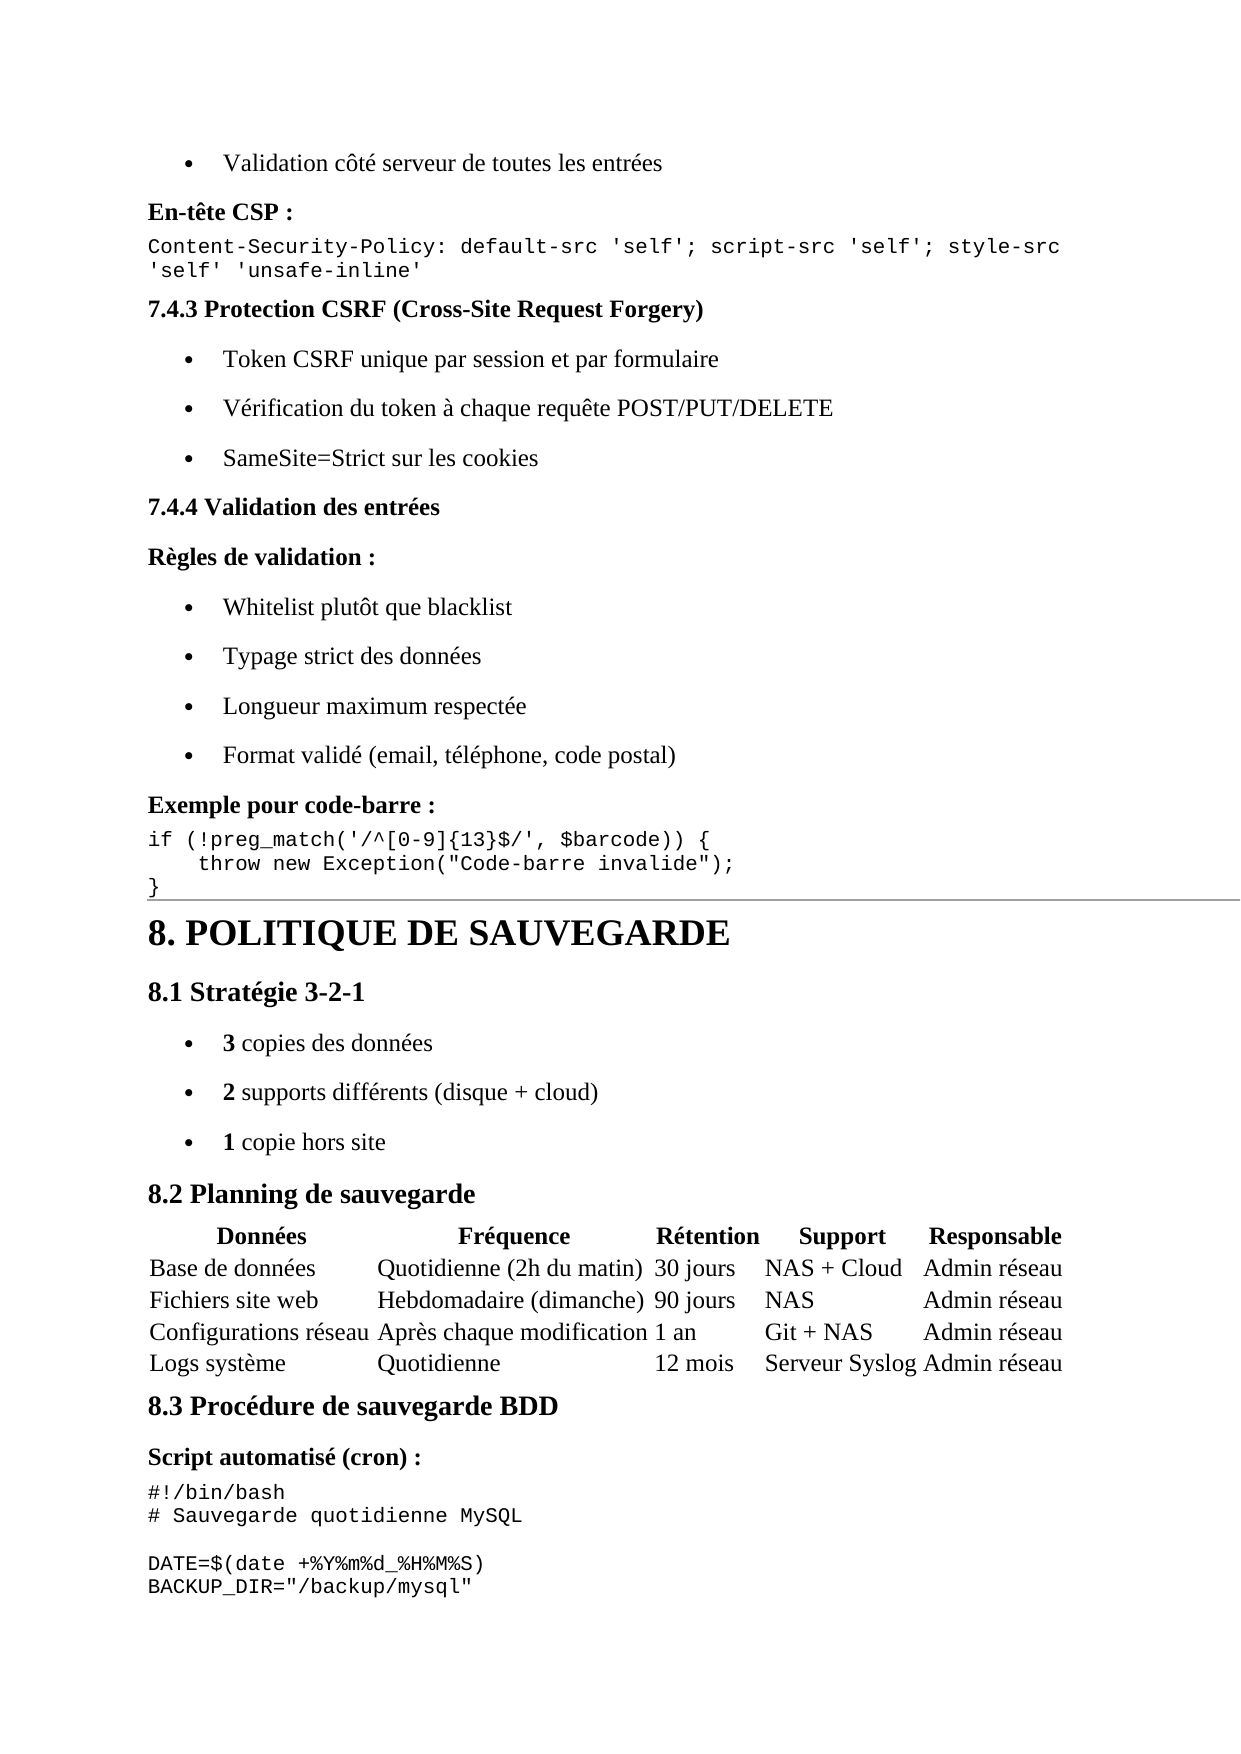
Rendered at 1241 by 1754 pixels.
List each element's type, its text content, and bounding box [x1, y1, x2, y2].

text Règles de validation : [148, 542, 1093, 571]
table_cell 12 mois [653, 1347, 763, 1379]
list Longueur maximum respectée [185, 691, 1093, 719]
table_cell Base de données [148, 1251, 376, 1283]
text if (!preg_match('/^[0-9]{13}$/', $barcode)) { [148, 829, 1093, 853]
table_header Support [763, 1220, 921, 1251]
list 2 supports différents (disque + cloud) [185, 1077, 1093, 1106]
table_cell 1 an [653, 1315, 763, 1347]
subtitle 8. POLITIQUE DE SAUVEGARDE [148, 911, 1093, 954]
table_header Données [148, 1220, 376, 1251]
table_cell NAS [763, 1283, 921, 1315]
subtitle 8.2 Planning de sauvegarde [148, 1177, 1093, 1209]
text # Sauvegarde quotidienne MySQL [148, 1505, 1093, 1529]
text Exemple pour code-barre : [148, 790, 1093, 819]
text Content-Security-Policy: default-src 'self'; script-src 'self'; style-src 'self' 'unsafe-inline' [148, 236, 1093, 284]
table_cell Fichiers site web [148, 1283, 376, 1315]
table_cell Quotidienne (2h du matin) [376, 1251, 653, 1283]
subtitle 7.4.4 Validation des entrées [148, 492, 1093, 521]
text } [148, 876, 1093, 899]
table_cell Admin réseau [921, 1347, 1069, 1379]
table_cell 90 jours [653, 1283, 763, 1315]
list SameSite=Strict sur les cookies [185, 443, 1093, 472]
text Script automatisé (cron) : [148, 1442, 1093, 1471]
text En-tête CSP : [148, 197, 1093, 226]
table_cell Logs système [148, 1347, 376, 1379]
table_cell Quotidienne [376, 1347, 653, 1379]
list 1 copie hors site [185, 1127, 1093, 1156]
list Typage strict des données [185, 641, 1093, 670]
text DATE=$(date +%Y%m%d_%H%M%S) [148, 1553, 1093, 1576]
subtitle 7.4.3 Protection CSRF (Cross-Site Request Forgery) [148, 294, 1093, 323]
text #!/bin/bash [148, 1482, 1093, 1505]
table_header Fréquence [376, 1220, 653, 1251]
table_cell Hebdomadaire (dimanche) [376, 1283, 653, 1315]
subtitle 8.1 Stratégie 3-2-1 [148, 975, 1093, 1007]
table_header Rétention [653, 1220, 763, 1251]
table_header Responsable [921, 1220, 1069, 1251]
table_cell Admin réseau [921, 1315, 1069, 1347]
list Whitelist plutôt que blacklist [185, 592, 1093, 620]
table_cell NAS + Cloud [763, 1251, 921, 1283]
text throw new Exception("Code-barre invalide"); [148, 853, 1093, 876]
list Validation côté serveur de toutes les entrées [185, 148, 1093, 176]
list Vérification du token à chaque requête POST/PUT/DELETE [185, 393, 1093, 422]
subtitle 8.3 Procédure de sauvegarde BDD [148, 1389, 1093, 1422]
list Format validé (email, téléphone, code postal) [185, 740, 1093, 769]
list 3 copies des données [185, 1028, 1093, 1057]
table_cell 30 jours [653, 1251, 763, 1283]
table_cell Serveur Syslog [763, 1347, 921, 1379]
table_cell Admin réseau [921, 1251, 1069, 1283]
table_cell Configurations réseau [148, 1315, 376, 1347]
table_cell Après chaque modification [376, 1315, 653, 1347]
table_cell Git + NAS [763, 1315, 921, 1347]
text BACKUP_DIR="/backup/mysql" [148, 1576, 1093, 1600]
list Token CSRF unique par session et par formulaire [185, 344, 1093, 372]
table_cell Admin réseau [921, 1283, 1069, 1315]
